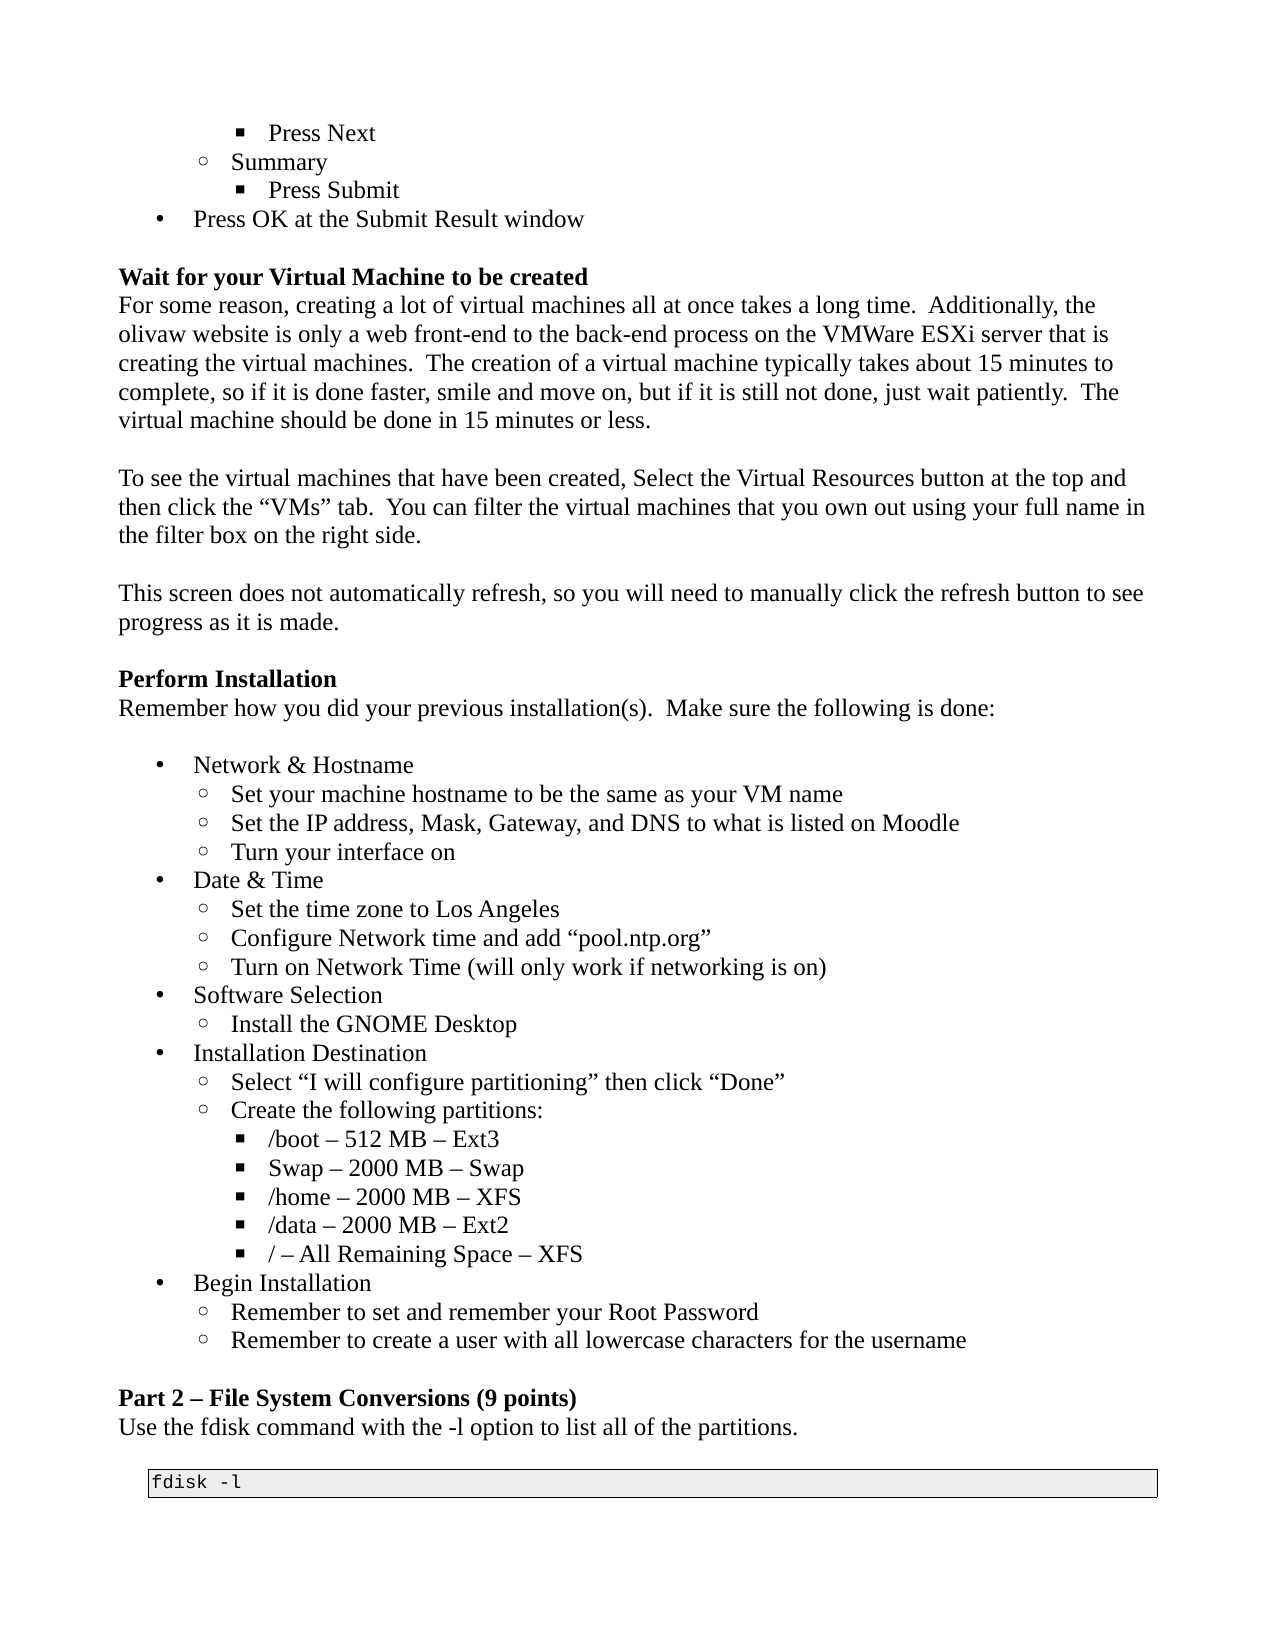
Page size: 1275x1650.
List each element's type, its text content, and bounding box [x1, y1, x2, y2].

list /home – 2000 MB – XFS [231, 1182, 1157, 1211]
list /data – 2000 MB – Ext2 [231, 1211, 1157, 1239]
list Installation Destination [156, 1038, 1157, 1067]
text Remember how you did your previous installation(s). Make sure the following is done: [118, 693, 1157, 722]
list / – All Remaining Space – XFS [231, 1239, 1157, 1268]
list Remember to create a user with all lowercase characters for the username [193, 1326, 1157, 1354]
text fdisk -l [149, 1470, 1157, 1497]
list Begin Installation [156, 1268, 1157, 1297]
text Use the fdisk command with the -l option to list all of the partitions. [118, 1412, 1157, 1441]
text Wait for your Virtual Machine to be created [118, 262, 1157, 291]
list Turn on Network Time (will only work if networking is on) [193, 952, 1157, 981]
list Press Next [231, 118, 1157, 147]
list Date & Time [156, 866, 1157, 894]
list Summary [193, 147, 1157, 176]
list Select “I will configure partitioning” then click “Done” [193, 1067, 1157, 1096]
list /boot – 512 MB – Ext3 [231, 1124, 1157, 1153]
text Part 2 – File System Conversions (9 points) [118, 1383, 1157, 1412]
text Perform Installation [118, 664, 1157, 693]
list Turn your interface on [193, 837, 1157, 866]
list Press OK at the Submit Result window [156, 204, 1157, 233]
list Set the time zone to Los Angeles [193, 894, 1157, 923]
list Press Submit [231, 176, 1157, 204]
list Network & Hostname [156, 751, 1157, 779]
list Set your machine hostname to be the same as your VM name [193, 779, 1157, 808]
list Remember to set and remember your Root Password [193, 1297, 1157, 1326]
list Swap – 2000 MB – Swap [231, 1153, 1157, 1182]
list Install the GNOME Desktop [193, 1009, 1157, 1038]
list Create the following partitions: [193, 1096, 1157, 1124]
text This screen does not automatically refresh, so you will need to manually click the refresh button to see progress as it is made. [118, 578, 1157, 636]
text To see the virtual machines that have been created, Select the Virtual Resources button at the top and then click the “VMs” tab. You can filter the virtual machines that you own out using your full name in the filter box on the right side. [118, 463, 1157, 549]
text For some reason, creating a lot of virtual machines all at once takes a long time. Additionally, the olivaw website is only a web front-end to the back-end process on the VMWare ESXi server that is creating the virtual machines. The creation of a virtual machine typically takes about 15 minutes to complete, so if it is done faster, smile and move on, but if it is still not done, just wait patiently. The virtual machine should be done in 15 minutes or less. [118, 291, 1157, 434]
list Configure Network time and add “pool.ntp.org” [193, 923, 1157, 952]
list Software Selection [156, 981, 1157, 1009]
list Set the IP address, Mask, Gateway, and DNS to what is listed on Moodle [193, 808, 1157, 837]
